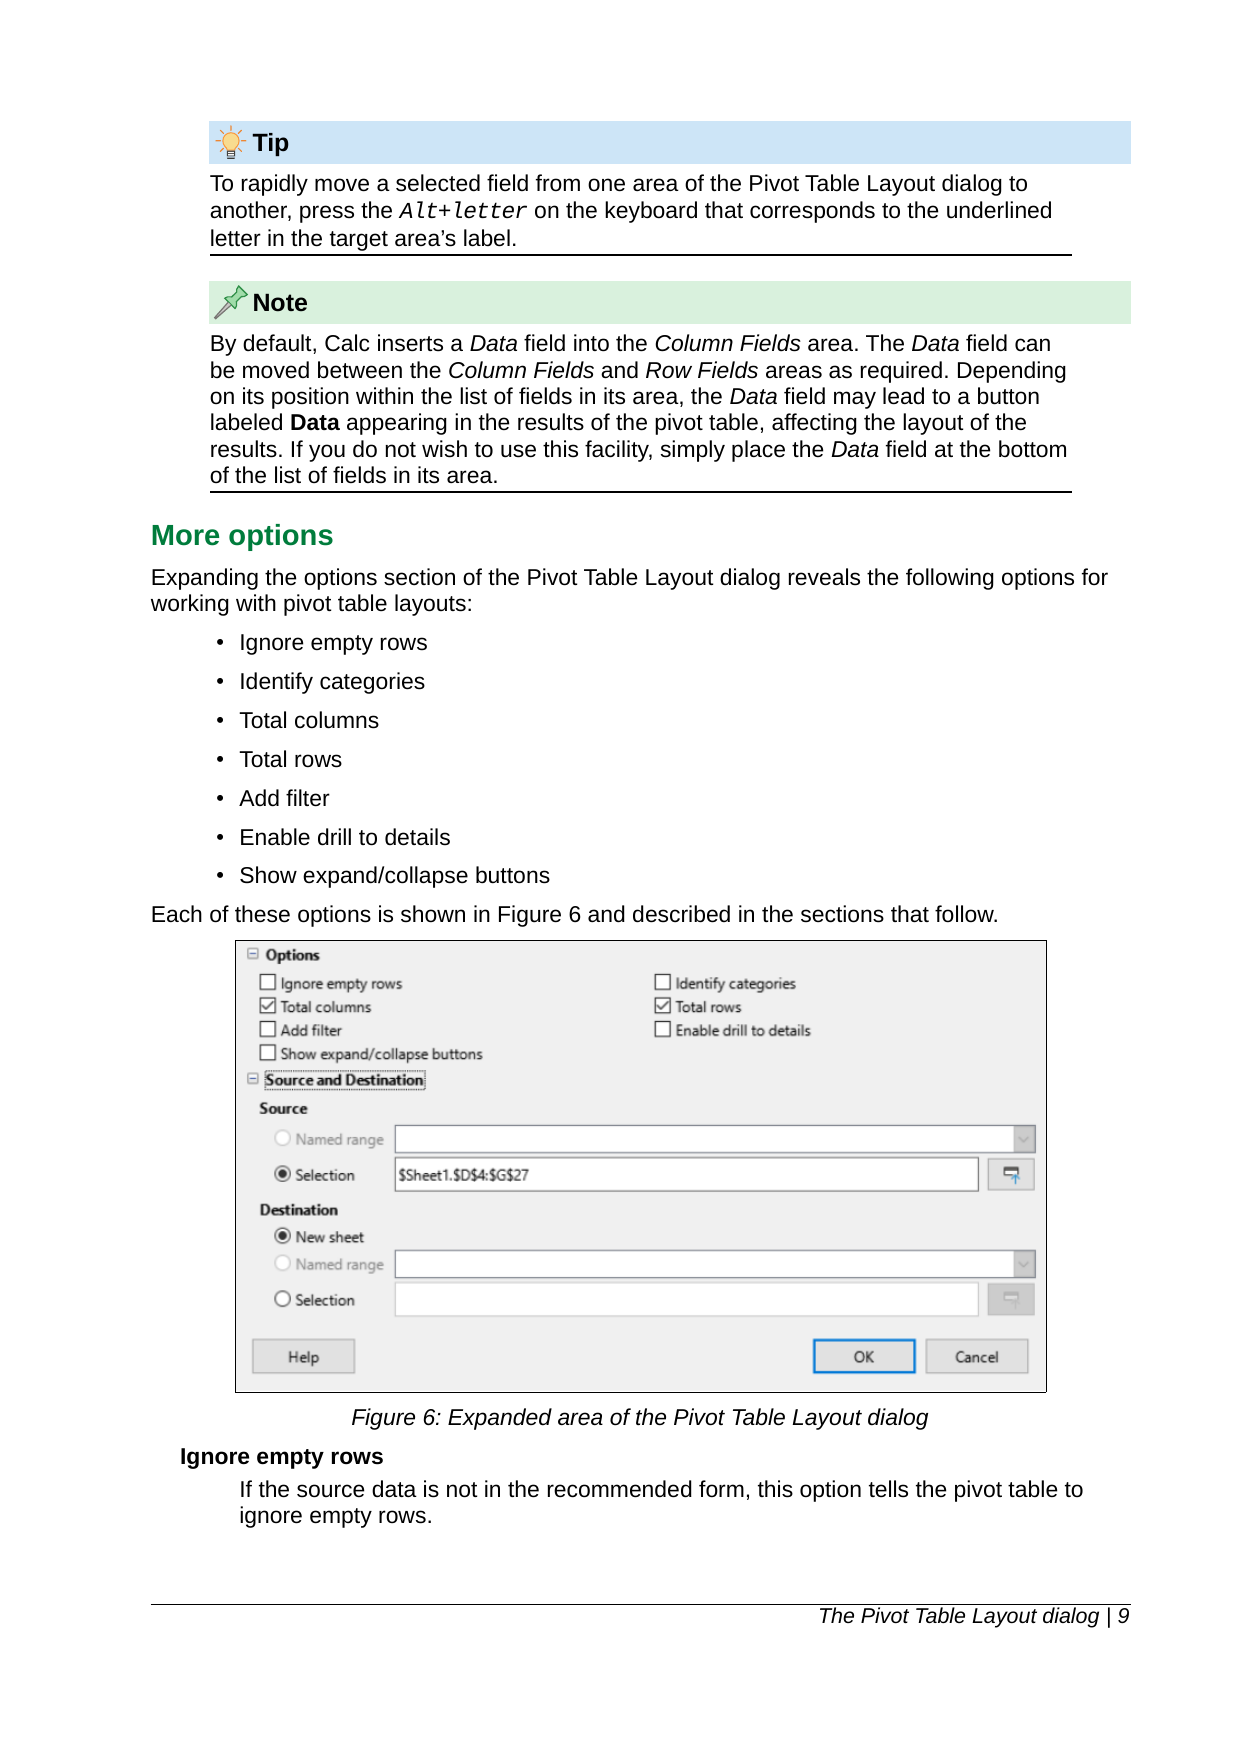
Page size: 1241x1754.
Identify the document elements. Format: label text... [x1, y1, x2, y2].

text Figure 6: Expanded area of the Pivot Table Layout dialog [235, 1404, 1046, 1431]
list Expanding the options section of the Pivot Table Layout dialog reveals the following options for working with pivot table layouts: [151, 564, 1131, 617]
subtitle More options [151, 518, 1131, 552]
text To rapidly move a selected field from one area of the Pivot Table Layout dialog to another, press the Alt+letter on the keyboard that corresponds to the underlined letter in the target area’s label. [209, 170, 1072, 256]
subtitle Note [209, 281, 1131, 324]
list Add filter [224, 785, 1131, 811]
list Total columns [224, 707, 1131, 733]
text By default, Calc inserts a Data field into the Column Fields area. The Data field can be moved between the Column Fields and Row Fields areas as required. Depending on its position within the list of fields in its area, the Data field may lead to a button labeled Data appearing in the results of the pivot table, affecting the layout of the results. If you do not wish to use this facility, simply place the Data field at the bottom of the list of fields in its area. [209, 330, 1072, 493]
list Identify categories [224, 668, 1131, 694]
list Each of these options is shown in Figure 6 and described in the sections that follow. [151, 901, 1131, 928]
list Ignore empty rows [224, 629, 1131, 656]
list Show expand/collapse buttons [224, 862, 1131, 889]
subtitle Tip [209, 121, 1131, 164]
picture [236, 941, 1046, 1392]
text If the source data is not in the recommended form, this option tells the pivot table to ignore empty rows. [239, 1476, 1131, 1528]
list Total rows [224, 746, 1131, 772]
list Enable drill to details [224, 823, 1131, 850]
text Ignore empty rows [180, 1443, 1131, 1469]
